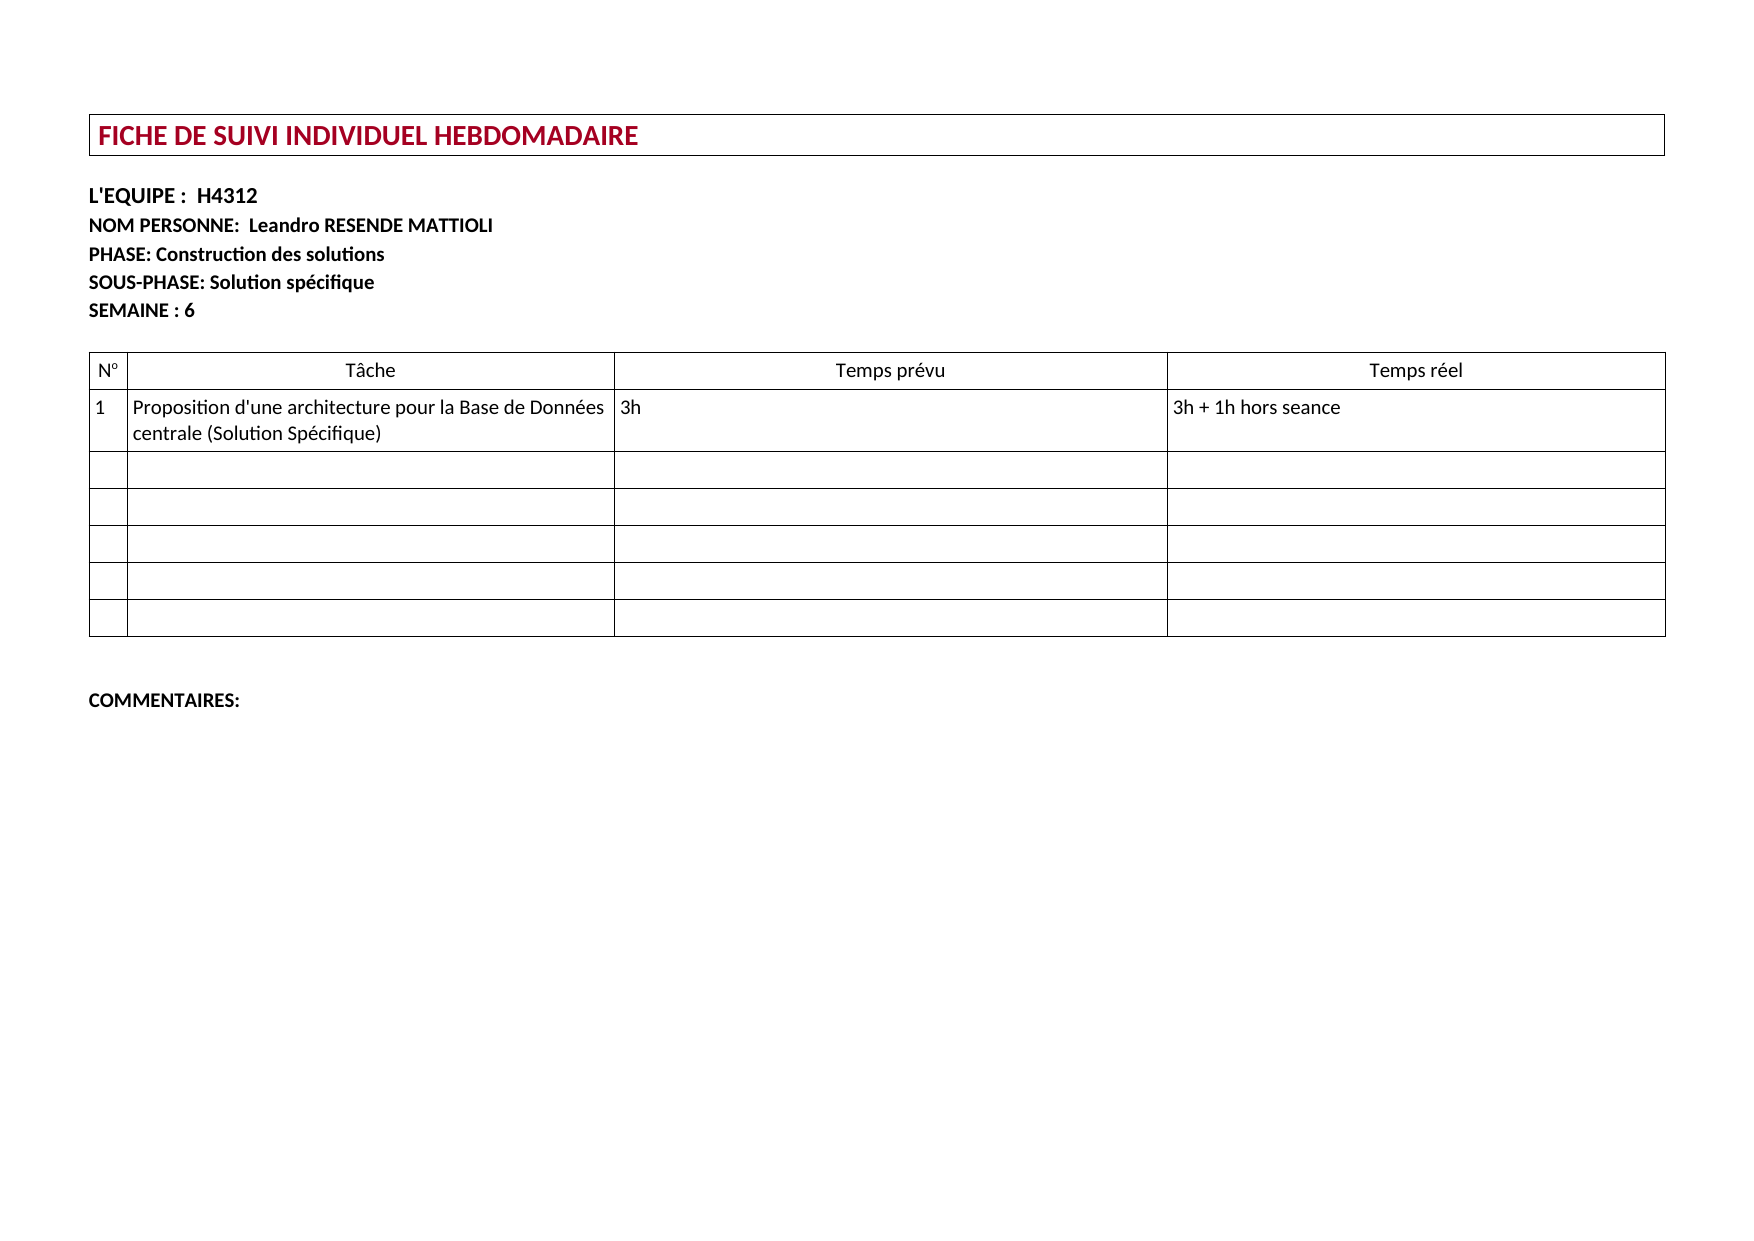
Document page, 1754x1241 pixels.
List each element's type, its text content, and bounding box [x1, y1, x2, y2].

table_cell [1168, 489, 1665, 525]
table_cell [90, 563, 127, 599]
table_cell [1168, 563, 1665, 599]
table_cell [1168, 526, 1665, 562]
table_header Temps réel [1168, 353, 1665, 388]
table_cell [128, 563, 614, 599]
table_cell [615, 600, 1167, 636]
text NOM PERSONNE: Leandro RESENDE MATTIOLI [89, 212, 1665, 238]
text SOUS-PHASE: Solution spécifique [89, 269, 1665, 295]
table_cell [90, 600, 127, 636]
table_cell 3h [615, 390, 1167, 451]
table_cell [615, 563, 1167, 599]
text L'EQUIPE : H4312 [89, 181, 1665, 209]
table_header Tâche [128, 353, 614, 388]
table_cell [90, 489, 127, 525]
table_header No [90, 353, 127, 388]
table_cell [128, 452, 614, 488]
table_cell [1168, 600, 1665, 636]
table_cell [1168, 452, 1665, 488]
table_cell [615, 526, 1167, 562]
table_cell 3h + 1h hors seance [1168, 390, 1665, 451]
table_header Temps prévu [615, 353, 1167, 388]
table_cell 1 [90, 390, 127, 451]
table_cell [128, 600, 614, 636]
text FICHE DE SUIVI INDIVIDUEL HEBDOMADAIRE [90, 115, 1664, 155]
table_cell [615, 452, 1167, 488]
table_cell Proposition d'une architecture pour la Base de Données centrale (Solution Spécifique) [128, 390, 614, 451]
table_cell [128, 526, 614, 562]
table_cell [128, 489, 614, 525]
table_cell [90, 526, 127, 562]
table_cell [90, 452, 127, 488]
text PHASE: Construction des solutions [89, 241, 1665, 266]
table_cell [615, 489, 1167, 525]
text COMMENTAIRES: [89, 687, 1665, 712]
text SEMAINE : 6 [89, 298, 1665, 323]
